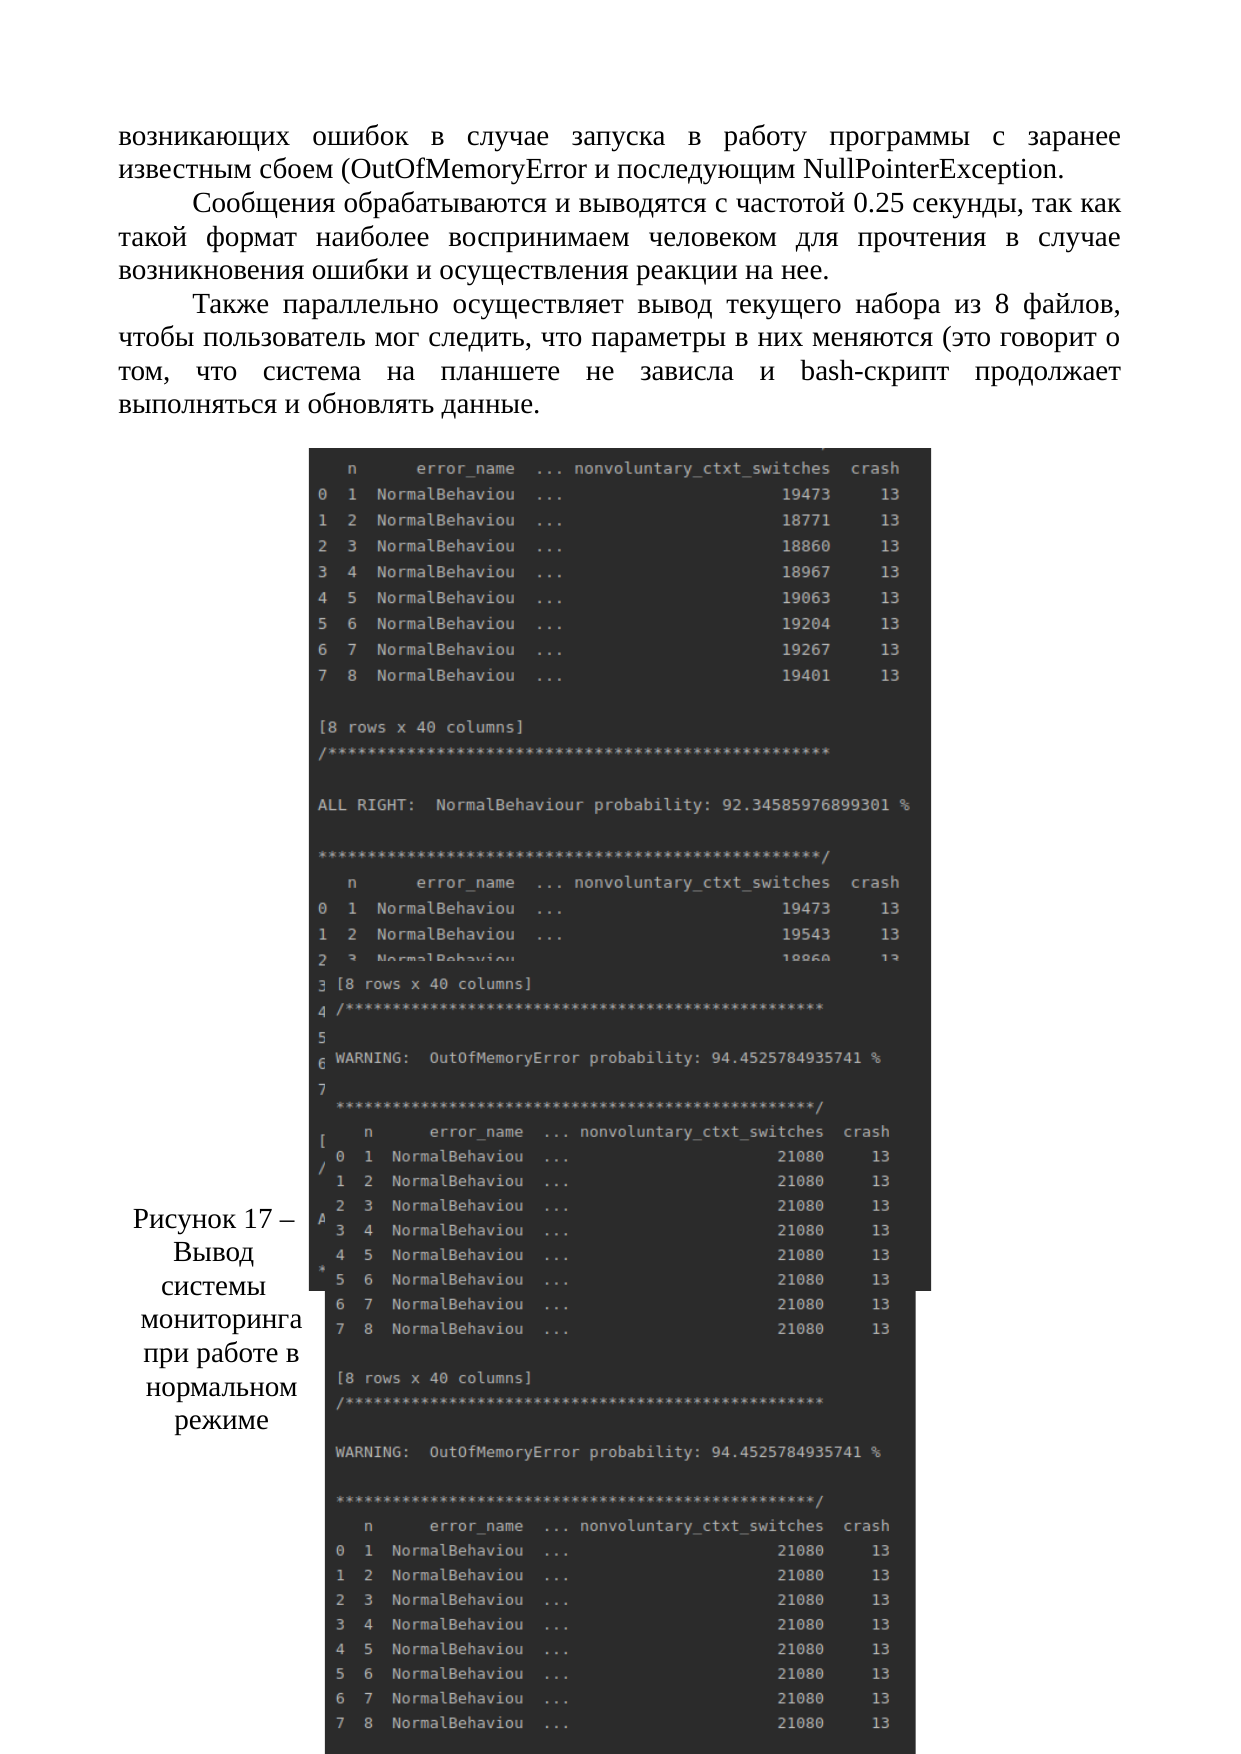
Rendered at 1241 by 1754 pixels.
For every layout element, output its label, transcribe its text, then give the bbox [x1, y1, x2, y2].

text Также параллельно осуществляет вывод текущего набора из 8 файлов, чтобы пользователь мог следить, что параметры в них меняются (это говорит о том, что система на планшете не зависла и bash-скрипт продолжает выполняться и обновлять данные. [118, 286, 1122, 420]
text возникающих ошибок в случае запуска в работу программы с заранее известным сбоем (OutOfMemoryError и последующим NullPointerException. [118, 118, 1122, 185]
picture [308, 448, 932, 1754]
text [916, 1201, 1122, 1436]
text Сообщения обрабатываются и выводятся с частотой 0.25 секунды, так как такой формат наиболее воспринимаем человеком для прочтения в случае возникновения ошибки и осуществления реакции на нее. [118, 185, 1122, 286]
text Рисунок 17 – Вывод системы мониторинга при работе в нормальном режиме [118, 1201, 324, 1436]
